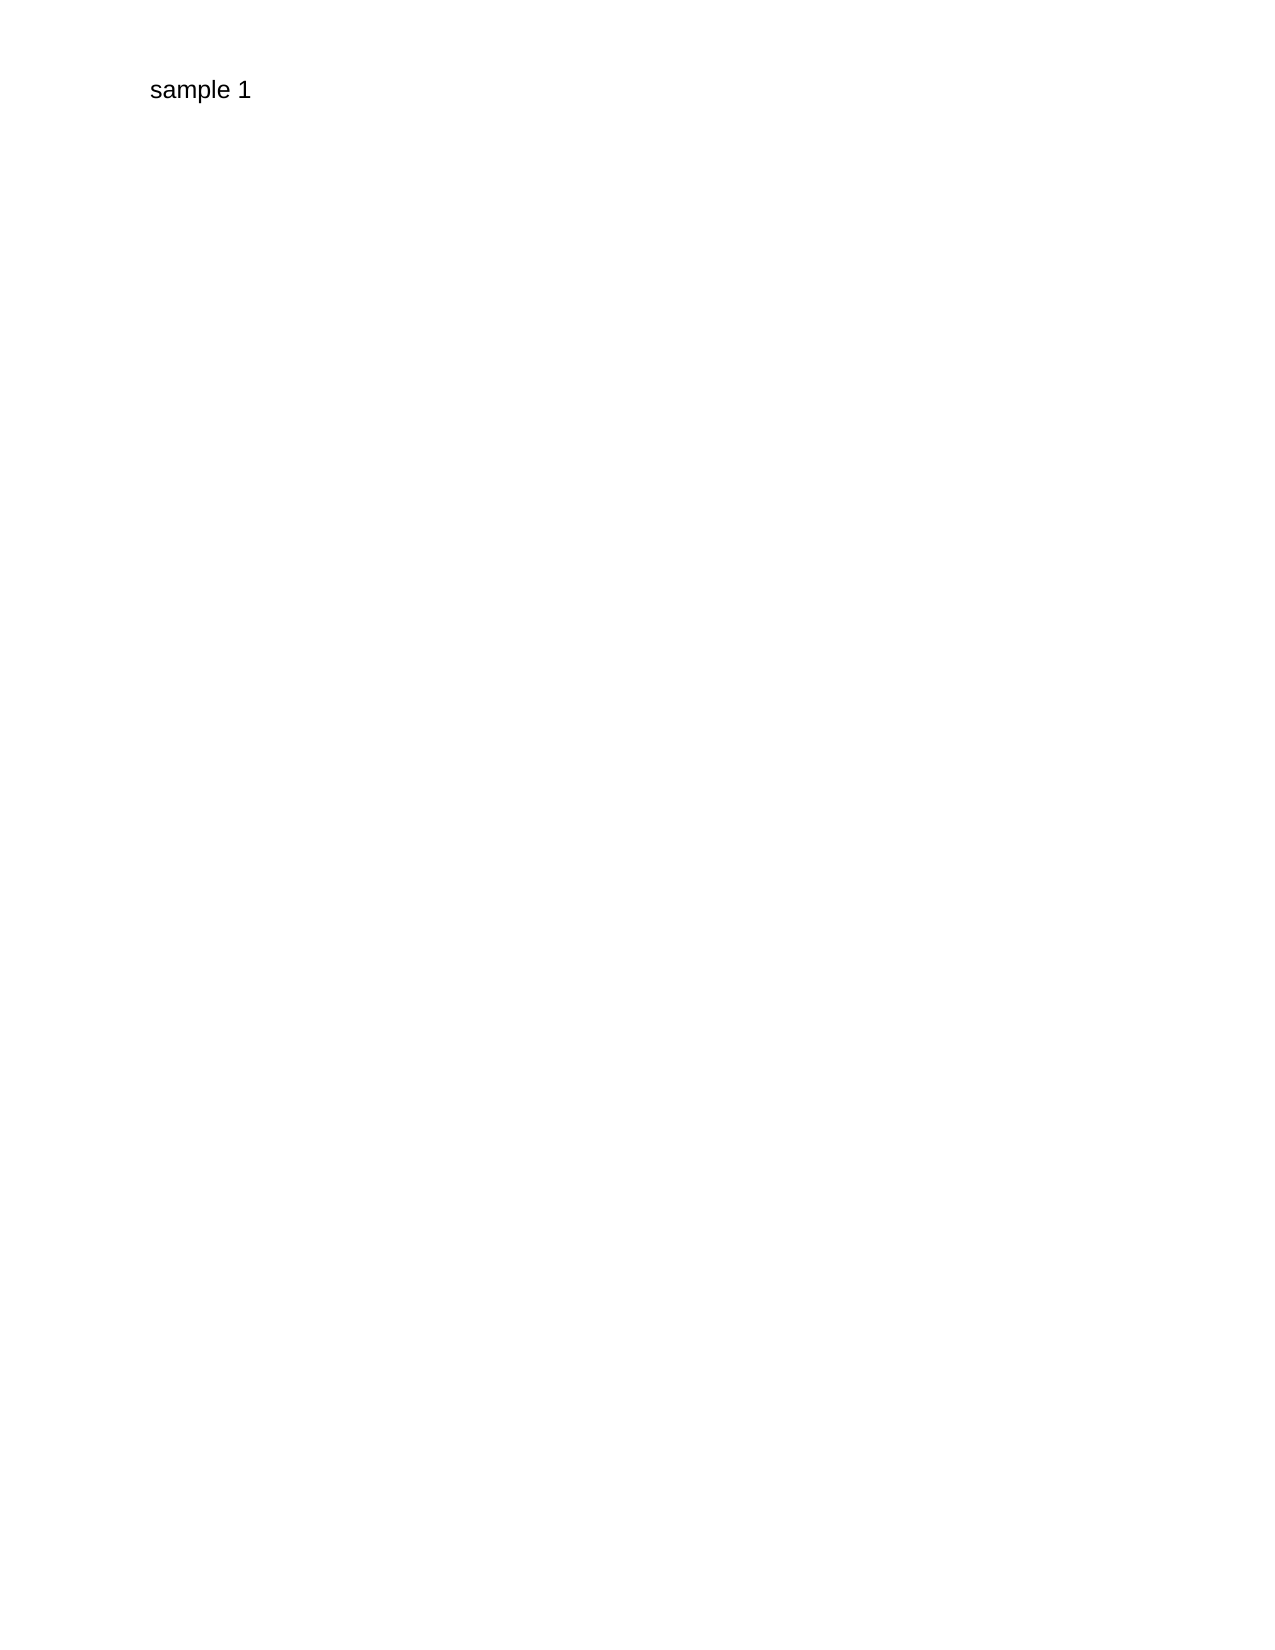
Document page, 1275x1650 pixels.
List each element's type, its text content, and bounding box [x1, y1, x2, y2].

text sample 1 [150, 75, 1125, 104]
